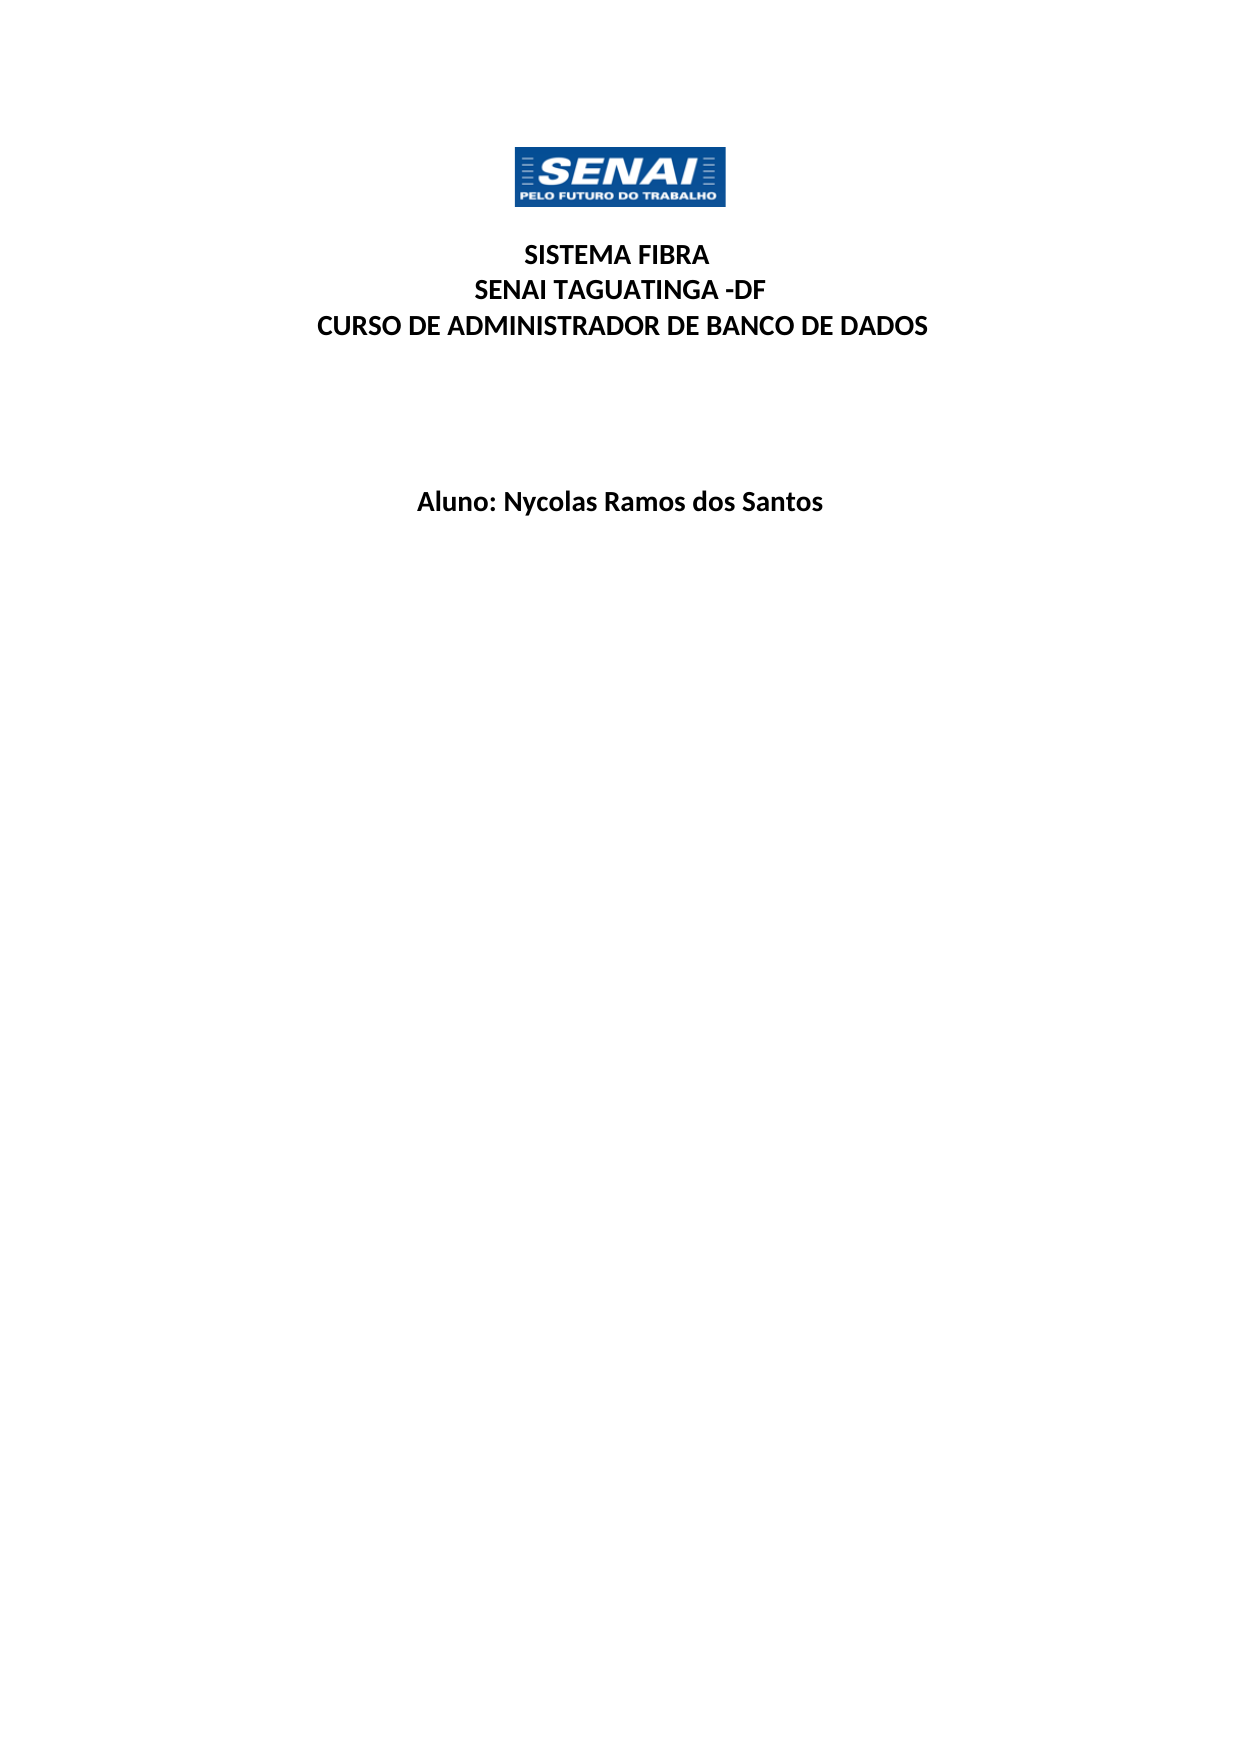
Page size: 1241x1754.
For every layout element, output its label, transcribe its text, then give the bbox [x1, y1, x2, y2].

text SENAI TAGUATINGA -DF [177, 271, 1063, 307]
text SISTEMA FIBRA [177, 236, 1063, 271]
text Aluno: Nycolas Ramos dos Santos [177, 483, 1063, 518]
text CURSO DE ADMINISTRADOR DE BANCO DE DADOS [177, 307, 1063, 343]
